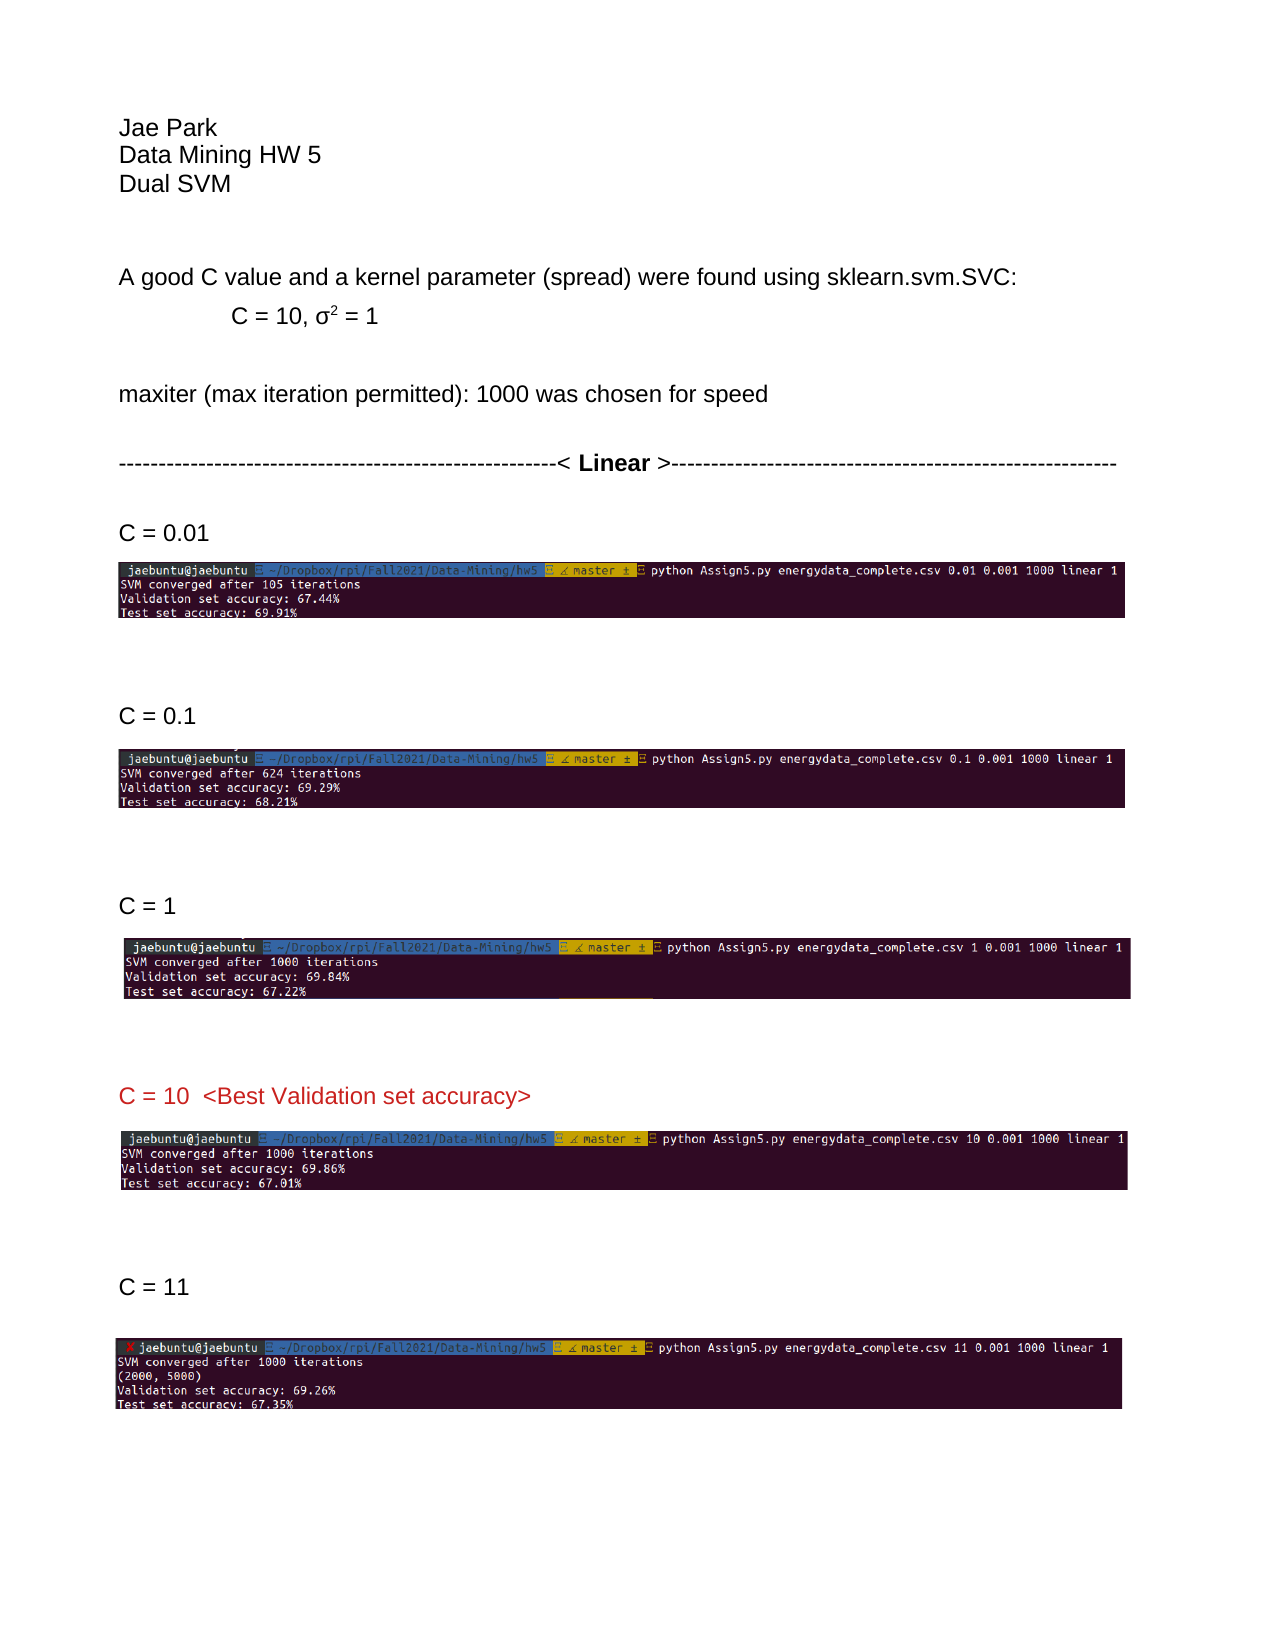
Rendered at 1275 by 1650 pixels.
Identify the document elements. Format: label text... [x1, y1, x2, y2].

text Jae Park [119, 113, 1125, 142]
picture [118, 562, 1125, 618]
picture [115, 1338, 1123, 1409]
picture [123, 938, 1131, 999]
list A good C value and a kernel parameter (spread) were found using sklearn.svm.SVC: [118, 262, 1125, 290]
text C = 0.01 [118, 518, 1125, 546]
text C = 1 [118, 808, 1125, 919]
picture [121, 1131, 1128, 1190]
text C = 10 <Best Validation set accuracy> [118, 961, 1125, 1109]
text Dual SVM [119, 169, 1125, 198]
text C = 0.1 [118, 618, 1125, 729]
text maxiter (max iteration permitted): 1000 was chosen for speed [118, 379, 1125, 407]
text -------------------------------------------------------< Linear >-------------------------------------------------------- [118, 449, 1125, 477]
text C = 11 [118, 1151, 1125, 1435]
text Data Mining HW 5 [119, 142, 1125, 169]
picture [118, 749, 1125, 808]
list C = 10, σ2 = 1 [193, 302, 1125, 329]
